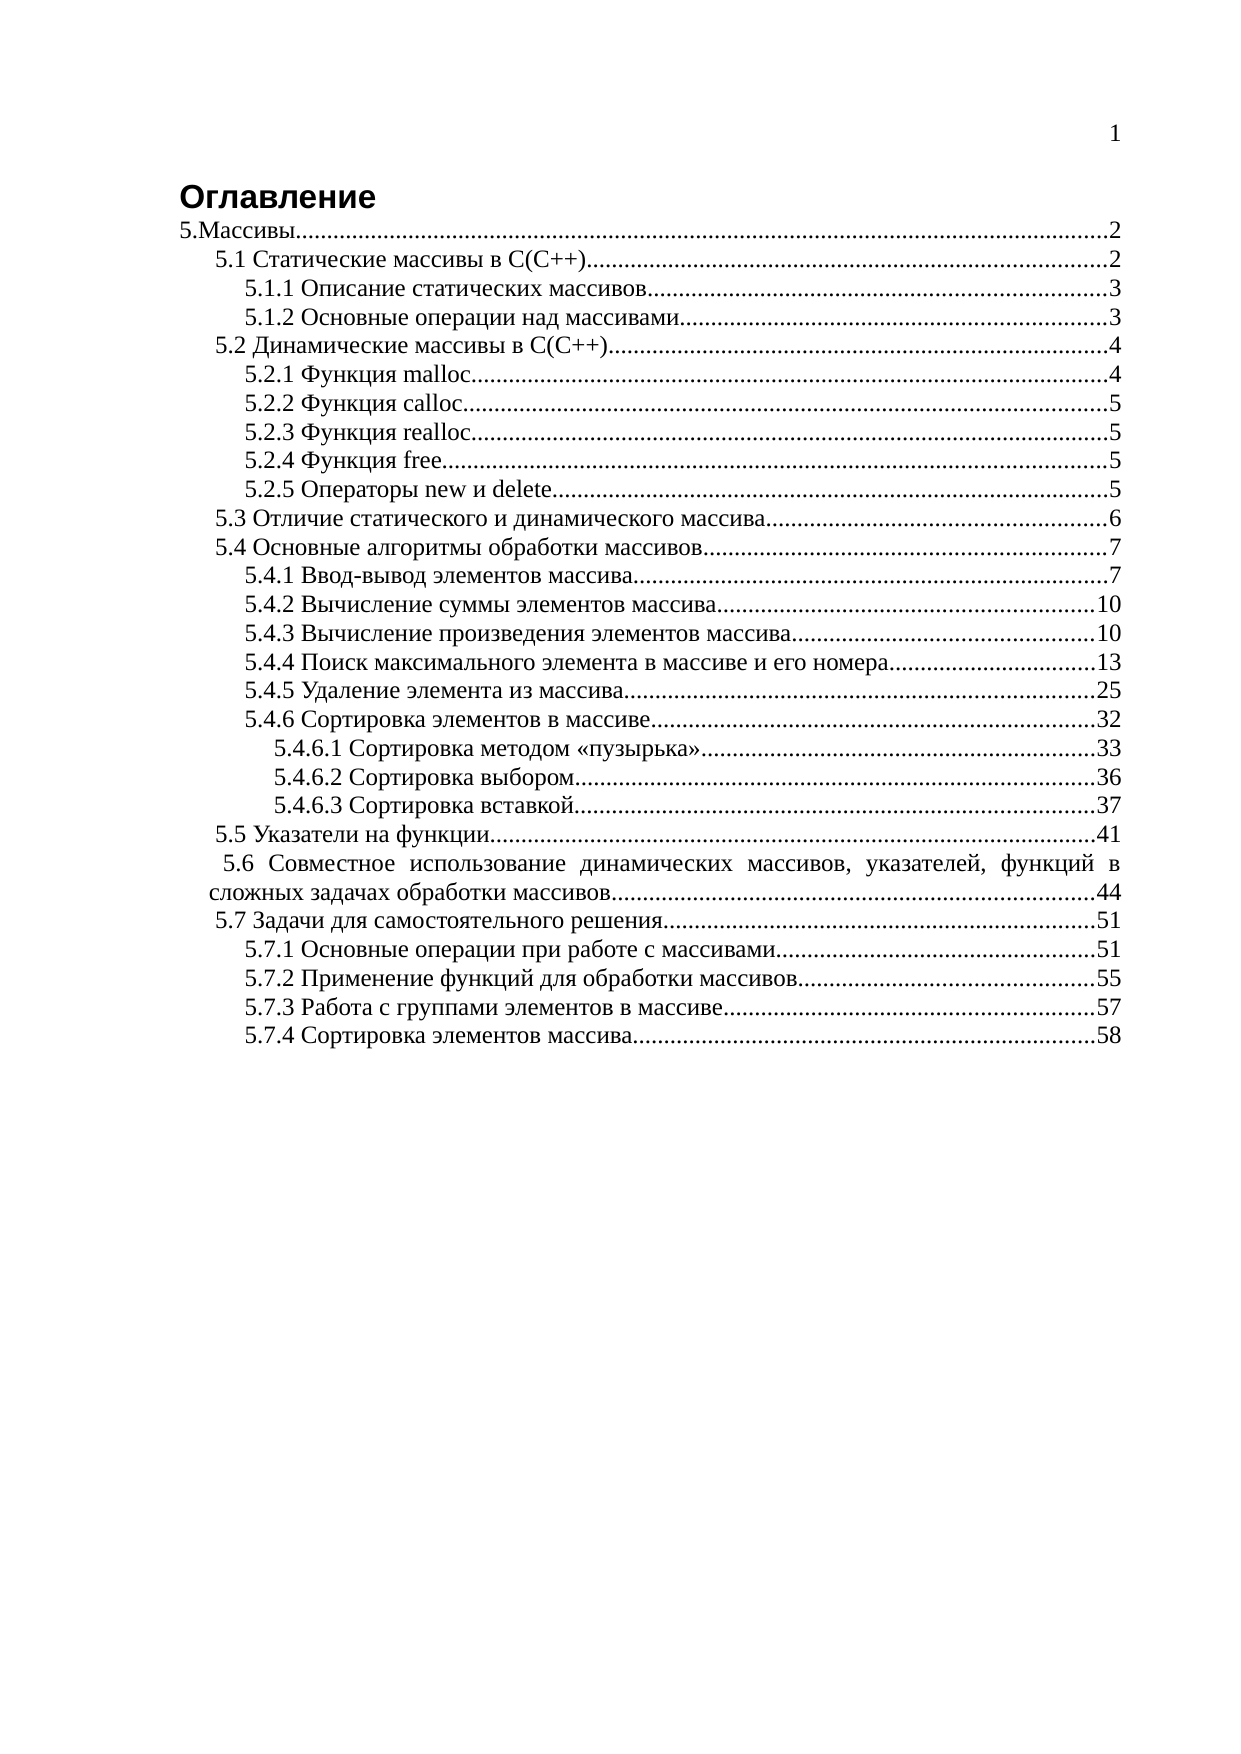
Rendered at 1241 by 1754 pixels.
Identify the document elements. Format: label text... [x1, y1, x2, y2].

text 5.4.3 Вычисление произведения элементов массива 10 [238, 618, 1121, 647]
text 5.7 Задачи для самостоятельного решения 51 [208, 906, 1121, 934]
text 5.7.2 Применение функций для обработки массивов. 55 [238, 963, 1121, 992]
text 5.2 Динамические массивы в С(С++) 4 [208, 331, 1121, 359]
text 5.7.1 Основные операции при работе с массивами 51 [238, 934, 1121, 963]
text 5.4.4 Поиск максимального элемента в массиве и его номера 13 [238, 647, 1121, 676]
text 5.2.1 Функция malloc 4 [238, 359, 1121, 388]
text 5.6 Совместное использование динамических массивов, указателей, функций в сложных задачах обработки массивов 44 [208, 848, 1121, 906]
text 5.4.6.1 Сортировка методом «пузырька» 33 [267, 733, 1121, 762]
text 5.4.6.3 Сортировка вставкой 37 [267, 791, 1121, 819]
text 5.5 Указатели на функции 41 [208, 819, 1121, 848]
text 5.2.4 Функция free 5 [238, 446, 1121, 474]
text 5.4.5 Удаление элемента из массива 25 [238, 676, 1121, 704]
text 5.2.5 Операторы new и delete 5 [238, 474, 1121, 503]
text 5.4.1 Ввод-вывод элементов массива 7 [238, 561, 1121, 589]
text 5.Массивы 2 [179, 216, 1121, 244]
subtitle Оглавление [179, 177, 1121, 216]
text 5.7.3 Работа с группами элементов в массиве 57 [238, 992, 1121, 1021]
text 5.3 Отличие статического и динамического массива 6 [208, 503, 1121, 532]
text 5.1.2 Основные операции над массивами 3 [238, 302, 1121, 331]
text 5.7.4 Сортировка элементов массива 58 [238, 1021, 1121, 1049]
text 5.2.3 Функция realloc 5 [238, 417, 1121, 446]
text 5.4.2 Вычисление суммы элементов массива 10 [238, 589, 1121, 618]
text 5.1 Статические массивы в С(С++) 2 [208, 244, 1121, 273]
text 5.4.6.2 Сортировка выбором 36 [267, 762, 1121, 791]
text 5.4.6 Сортировка элементов в массиве 32 [238, 704, 1121, 733]
text 5.2.2 Функция calloc 5 [238, 388, 1121, 417]
text 5.4 Основные алгоритмы обработки массивов 7 [208, 532, 1121, 561]
text 5.1.1 Описание статических массивов 3 [238, 273, 1121, 302]
